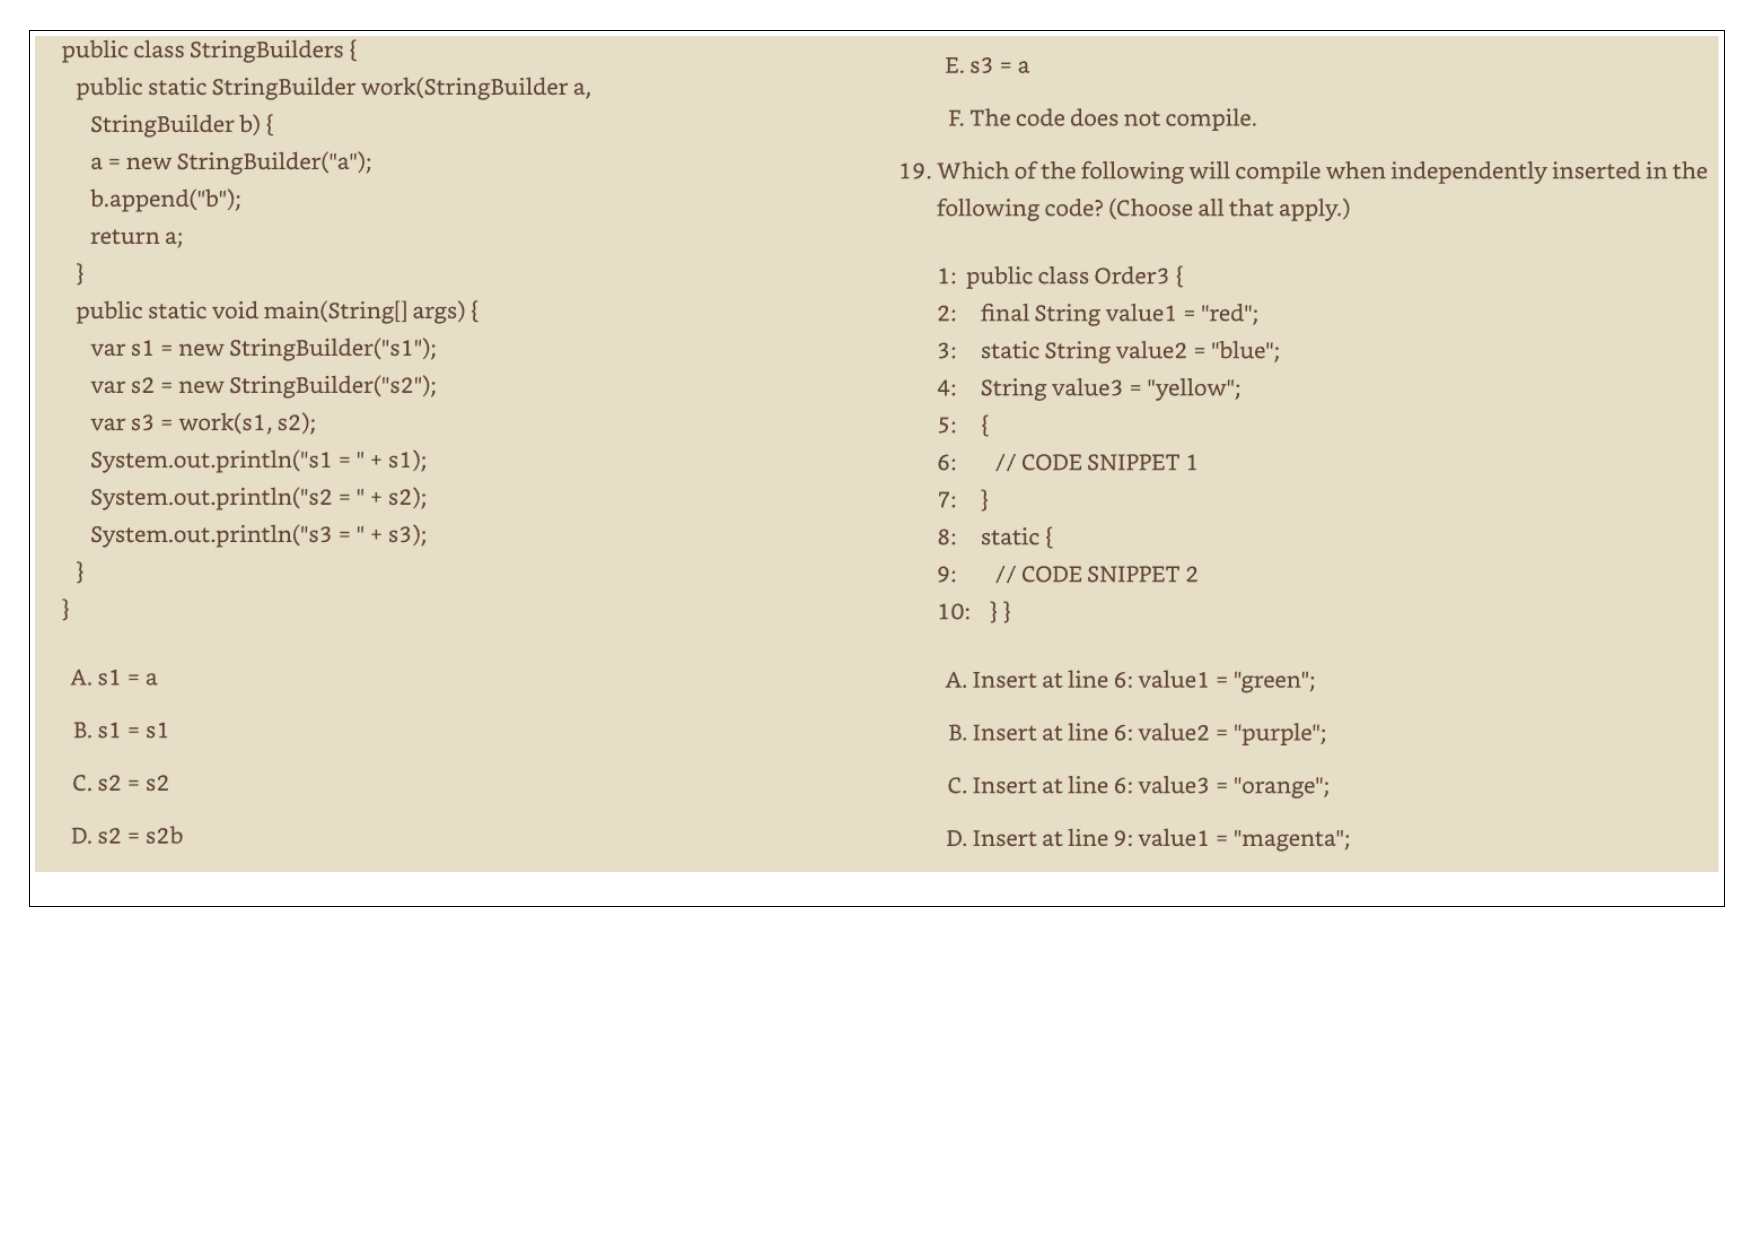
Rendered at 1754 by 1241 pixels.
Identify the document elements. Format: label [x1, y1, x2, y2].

table_cell [30, 31, 1724, 906]
picture [35, 36, 1719, 872]
